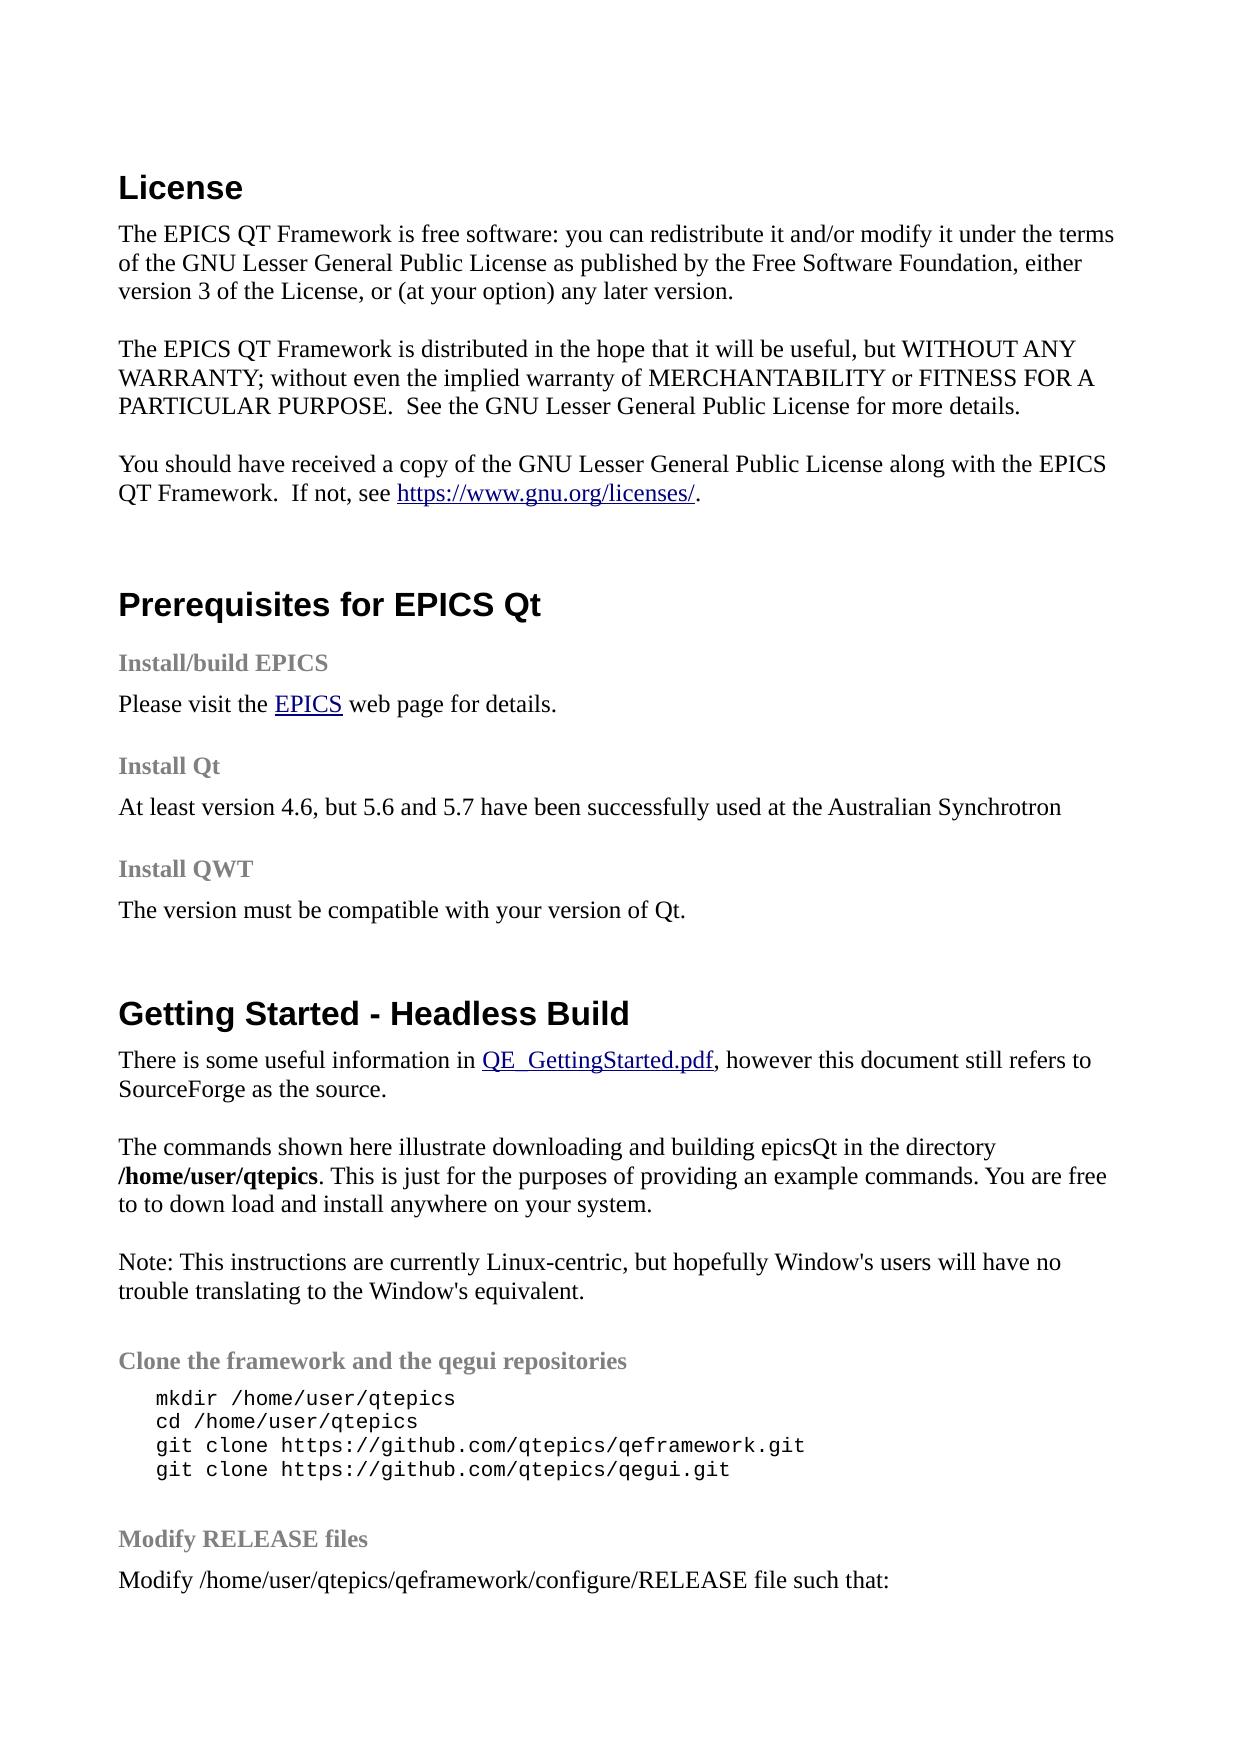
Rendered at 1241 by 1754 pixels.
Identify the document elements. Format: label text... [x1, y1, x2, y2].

subtitle Install Qt [118, 751, 1122, 780]
subtitle License [118, 168, 1122, 206]
text cd /home/user/qtepics [118, 1411, 1122, 1435]
subtitle Install/build EPICS [118, 648, 1122, 677]
text mkdir /home/user/qtepics [118, 1388, 1122, 1411]
subtitle Getting Started - Headless Build [118, 994, 1122, 1032]
subtitle Clone the framework and the qegui repositories [118, 1346, 1122, 1375]
text Modify /home/user/qtepics/qeframework/configure/RELEASE file such that: [118, 1566, 1122, 1594]
text The version must be compatible with your version of Qt. [118, 895, 1122, 924]
text Please visit the EPICS web page for details. [118, 689, 1122, 718]
subtitle Prerequisites for EPICS Qt [118, 585, 1122, 623]
text The EPICS QT Framework is distributed in the hope that it will be useful, but WITHOUT ANY WARRANTY; without even the implied warranty of MERCHANTABILITY or FITNESS FOR A PARTICULAR PURPOSE. See the GNU Lesser General Public License for more details. [118, 334, 1122, 420]
text git clone https://github.com/qtepics/qegui.git [118, 1459, 1122, 1482]
subtitle Install QWT [118, 854, 1122, 883]
text At least version 4.6, but 5.6 and 5.7 have been successfully used at the Australian Synchrotron [118, 792, 1122, 821]
text You should have received a copy of the GNU Lesser General Public License along with the EPICS QT Framework. If not, see https://www.gnu.org/licenses/. [118, 449, 1122, 506]
text git clone https://github.com/qtepics/qeframework.git [118, 1435, 1122, 1459]
subtitle Modify RELEASE files [118, 1524, 1122, 1553]
text The EPICS QT Framework is free software: you can redistribute it and/or modify it under the terms of the GNU Lesser General Public License as published by the Free Software Foundation, either version 3 of the License, or (at your option) any later version. [118, 219, 1122, 305]
text There is some useful information in QE_GettingStarted.pdf, however this document still refers to SourceForge as the source. [118, 1045, 1122, 1102]
text The commands shown here illustrate downloading and building epicsQt in the directory /home/user/qtepics. This is just for the purposes of providing an example commands. You are free to to down load and install anywhere on your system. Note: This instructions are currently Linux-centric, but hopefully Window's users will have no trouble translating to the Window's equivalent. [118, 1132, 1122, 1304]
